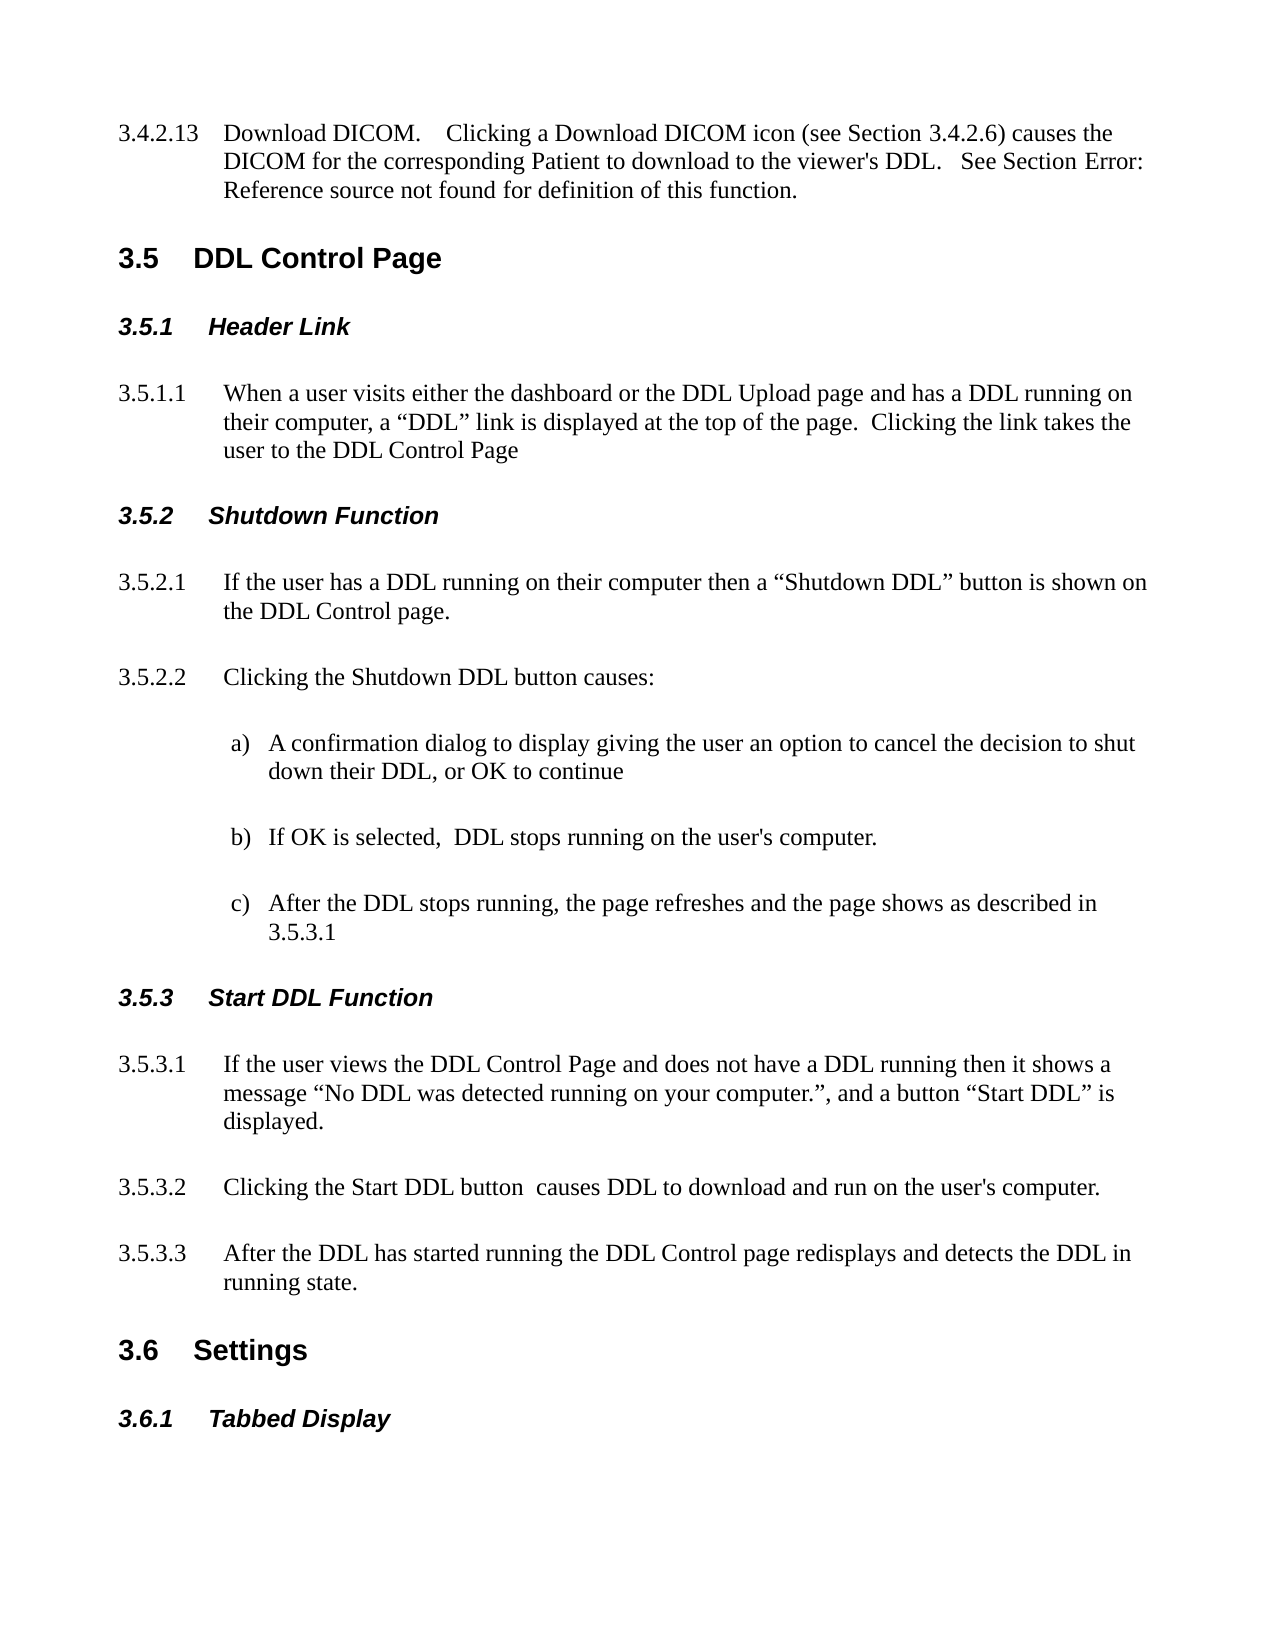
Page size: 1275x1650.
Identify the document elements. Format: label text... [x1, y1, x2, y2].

subtitle Tabbed Display [118, 1404, 1157, 1433]
subtitle Download DICOM. Clicking a Download DICOM icon (see Section 3.4.2.6) causes the DICOM for the corresponding Patient to download to the viewer's DDL. See Section Error: Reference source not found for definition of this function. [118, 118, 1157, 204]
subtitle If the user views the DDL Control Page and does not have a DDL running then it shows a message “No DDL was detected running on your computer.”, and a button “Start DDL” is displayed. [118, 1049, 1157, 1135]
subtitle Settings [118, 1333, 1157, 1367]
subtitle DDL Control Page [118, 241, 1157, 275]
subtitle Start DDL Function [118, 983, 1157, 1012]
subtitle When a user visits either the dashboard or the DDL Upload page and has a DDL running on their computer, a “DDL” link is displayed at the top of the page. Clicking the link takes the user to the DDL Control Page [118, 378, 1157, 464]
subtitle Clicking the Start DDL button causes DDL to download and run on the user's computer. [118, 1172, 1157, 1201]
subtitle Shutdown Function [118, 501, 1157, 530]
subtitle If OK is selected, DDL stops running on the user's computer. [231, 823, 1157, 851]
subtitle If the user has a DDL running on their computer then a “Shutdown DDL” button is shown on the DDL Control page. [118, 567, 1157, 624]
subtitle After the DDL stops running, the page refreshes and the page shows as described in 3.5.3.1 [231, 889, 1157, 946]
subtitle After the DDL has started running the DDL Control page redisplays and detects the DDL in running state. [118, 1238, 1157, 1296]
subtitle A confirmation dialog to display giving the user an option to cancel the decision to shut down their DDL, or OK to continue [231, 728, 1157, 785]
subtitle Clicking the Shutdown DDL button causes: [118, 662, 1157, 691]
subtitle Header Link [118, 312, 1157, 341]
